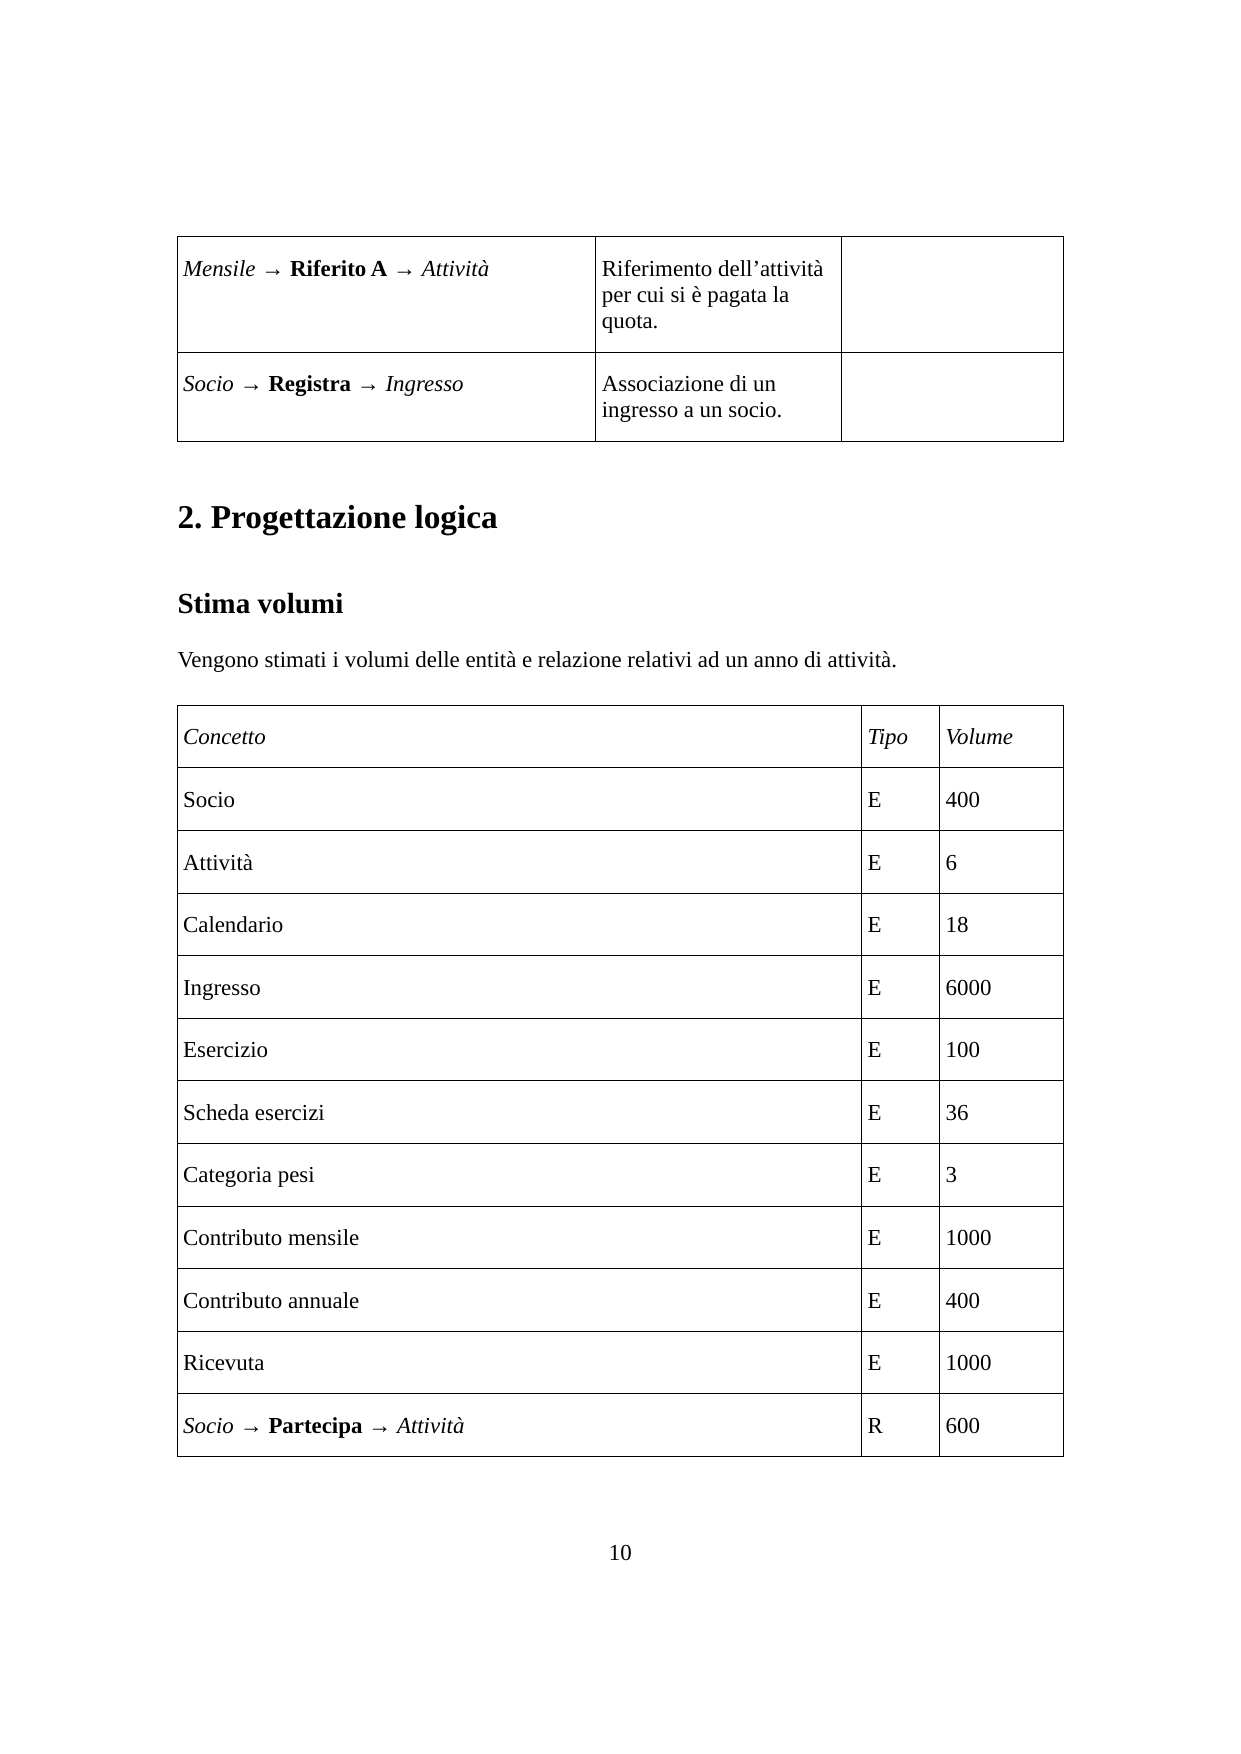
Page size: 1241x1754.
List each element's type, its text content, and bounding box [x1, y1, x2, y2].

text 2. Progettazione logica [177, 498, 1063, 536]
table_cell Contributo mensile [178, 1207, 861, 1268]
table_cell 1000 [940, 1207, 1063, 1268]
table_cell Calendario [178, 894, 861, 955]
table_cell E [862, 1332, 939, 1393]
table_cell E [862, 831, 939, 892]
table_cell E [862, 768, 939, 830]
table_cell Associazione di un ingresso a un socio. [596, 353, 841, 441]
table_cell Ricevuta [178, 1332, 861, 1393]
table_header Volume [940, 706, 1063, 767]
table_cell Socio → Registra → Ingresso [178, 353, 595, 441]
table_cell 6 [940, 831, 1063, 892]
table_cell E [862, 1081, 939, 1143]
table_cell E [862, 1207, 939, 1268]
table_cell Scheda esercizi [178, 1081, 861, 1143]
table_cell 1000 [940, 1332, 1063, 1393]
table_cell [842, 353, 1063, 441]
table_header Concetto [178, 706, 861, 767]
table_cell Contributo annuale [178, 1269, 861, 1331]
table_cell 18 [940, 894, 1063, 955]
table_cell E [862, 1269, 939, 1331]
table_cell Riferimento dell’attività per cui si è pagata la quota. [596, 237, 841, 352]
table_cell Attività [178, 831, 861, 892]
table_cell E [862, 956, 939, 1018]
table_cell Categoria pesi [178, 1144, 861, 1206]
table_cell 100 [940, 1019, 1063, 1080]
table_cell Socio [178, 768, 861, 830]
table_cell Mensile → Riferito A → Attività [178, 237, 595, 352]
table_cell 600 [940, 1394, 1063, 1456]
table_cell [842, 237, 1063, 352]
table_cell 3 [940, 1144, 1063, 1206]
table_cell Socio → Partecipa → Attività [178, 1394, 861, 1456]
table_cell E [862, 894, 939, 955]
table_cell E [862, 1144, 939, 1206]
table_cell Esercizio [178, 1019, 861, 1080]
table_cell Ingresso [178, 956, 861, 1018]
table_cell 400 [940, 1269, 1063, 1331]
text Stima volumi Vengono stimati i volumi delle entità e relazione relativi ad un anno di attività. [177, 586, 1063, 672]
table_cell R [862, 1394, 939, 1456]
table_header Tipo [862, 706, 939, 767]
table_cell 6000 [940, 956, 1063, 1018]
table_cell 400 [940, 768, 1063, 830]
table_cell 36 [940, 1081, 1063, 1143]
table_cell E [862, 1019, 939, 1080]
